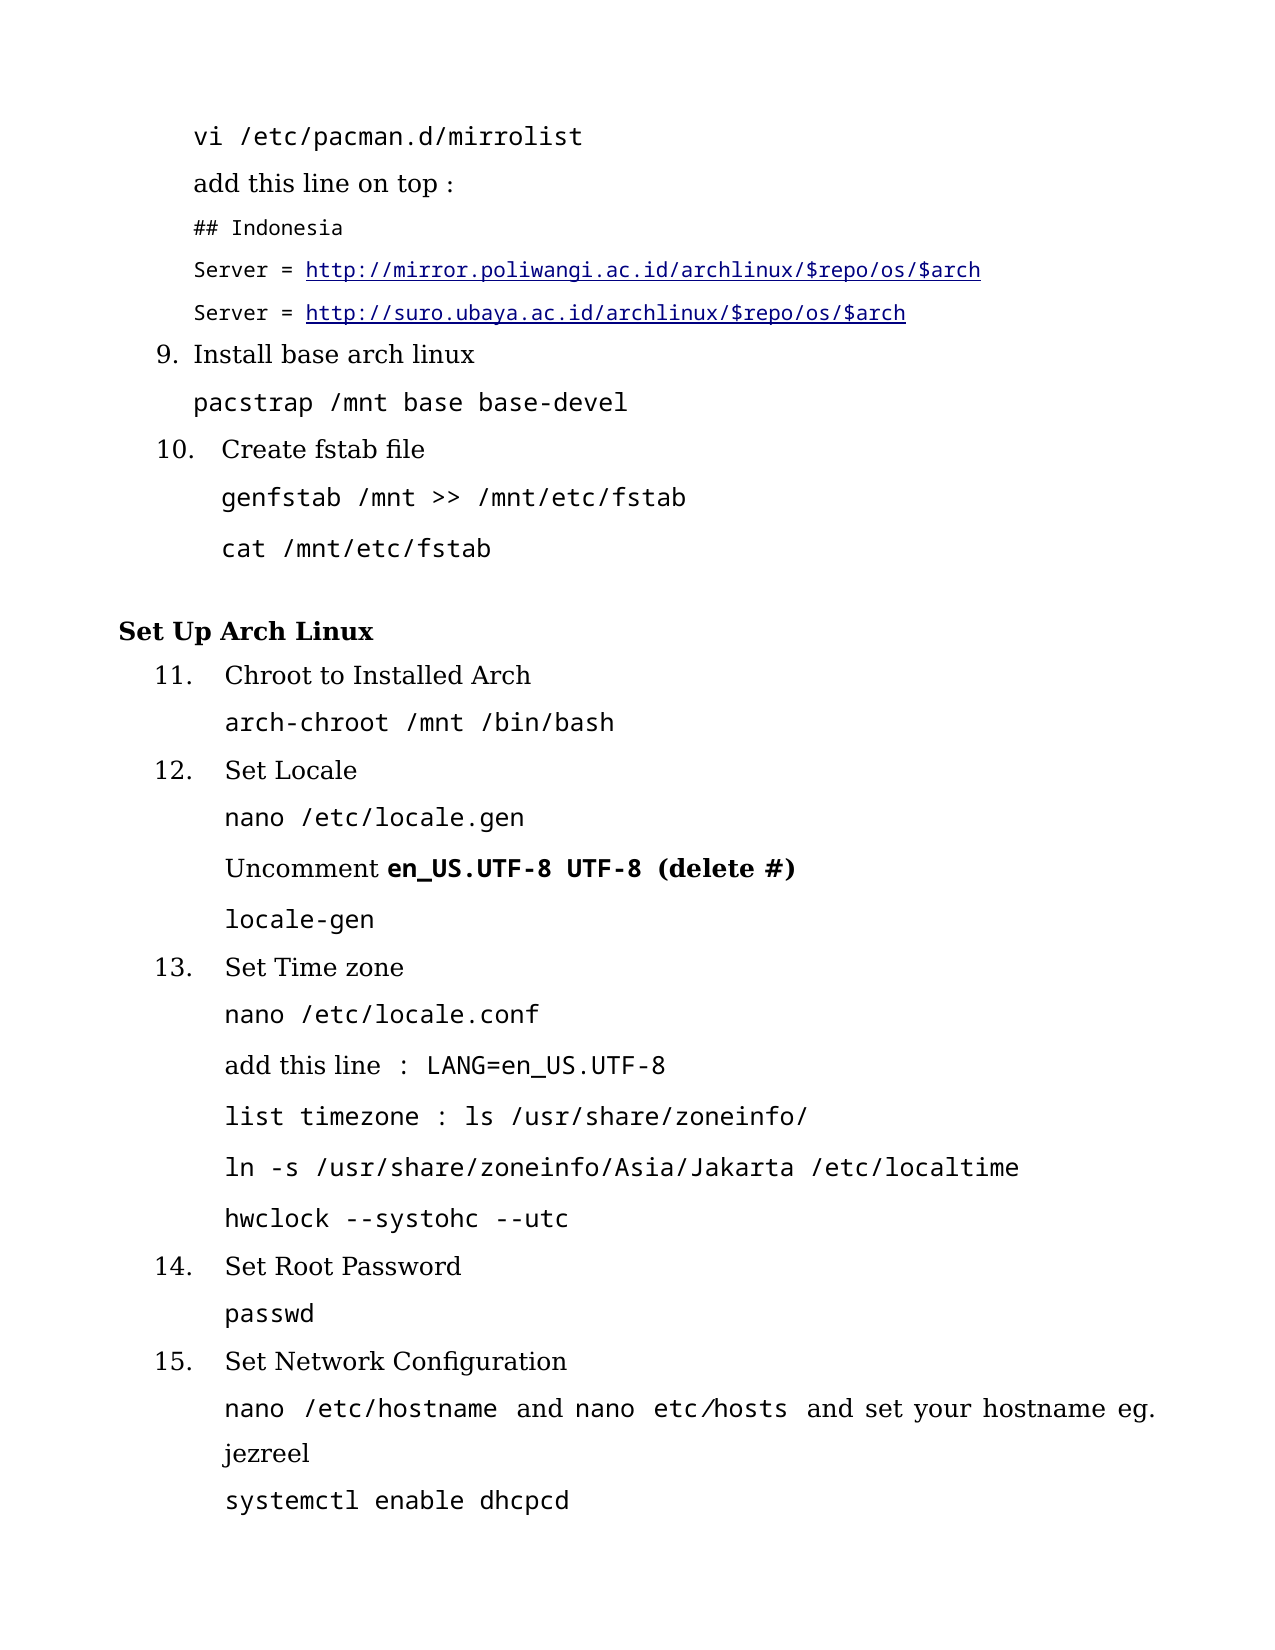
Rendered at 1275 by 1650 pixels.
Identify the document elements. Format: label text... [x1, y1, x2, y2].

list cat /mnt/etc/fstab [221, 530, 1157, 564]
list list timezone : ls /usr/share/zoneinfo/ [224, 1099, 1157, 1133]
list nano /etc/locale.conf [224, 997, 1157, 1031]
list vi /etc/pacman.d/mirrolist [156, 118, 1157, 152]
list arch-chroot /mnt /bin/bash [224, 705, 1157, 739]
list passwd [224, 1296, 1157, 1330]
list ln -s /usr/share/zoneinfo/Asia/Jakarta /etc/localtime [224, 1150, 1157, 1184]
list nano /etc/hostname and nano etc/hosts and set your hostname eg. jezreel [224, 1391, 1157, 1468]
list add this line on top : [156, 169, 1157, 198]
list pacstrap /mnt base base-devel [156, 384, 1157, 418]
list Install base arch linux [156, 341, 1157, 370]
list Chroot to Installed Arch [153, 661, 1157, 691]
list Set Locale [153, 756, 1157, 785]
list systemctl enable dhcpcd [224, 1483, 1157, 1517]
list hwclock --systohc --utc [224, 1201, 1157, 1235]
list Create fstab file [156, 436, 1157, 465]
list add this line : LANG=en_US.UTF-8 [224, 1048, 1157, 1082]
list ## Indonesia [156, 213, 1157, 241]
text Set Up Arch Linux [118, 617, 1157, 647]
list Set Root Password [153, 1252, 1157, 1281]
list locale-gen [224, 902, 1157, 936]
list nano /etc/locale.gen [224, 800, 1157, 834]
list Server = http://suro.ubaya.ac.id/archlinux/$repo/os/$arch [156, 298, 1157, 327]
list Uncomment en_US.UTF-8 UTF-8 (delete #) [224, 851, 1157, 885]
list Set Network Configuration [153, 1347, 1157, 1376]
list Server = http://mirror.poliwangi.ac.id/archlinux/$repo/os/$arch [156, 256, 1157, 284]
list genfstab /mnt >> /mnt/etc/fstab [221, 479, 1157, 513]
list Set Time zone [153, 953, 1157, 982]
